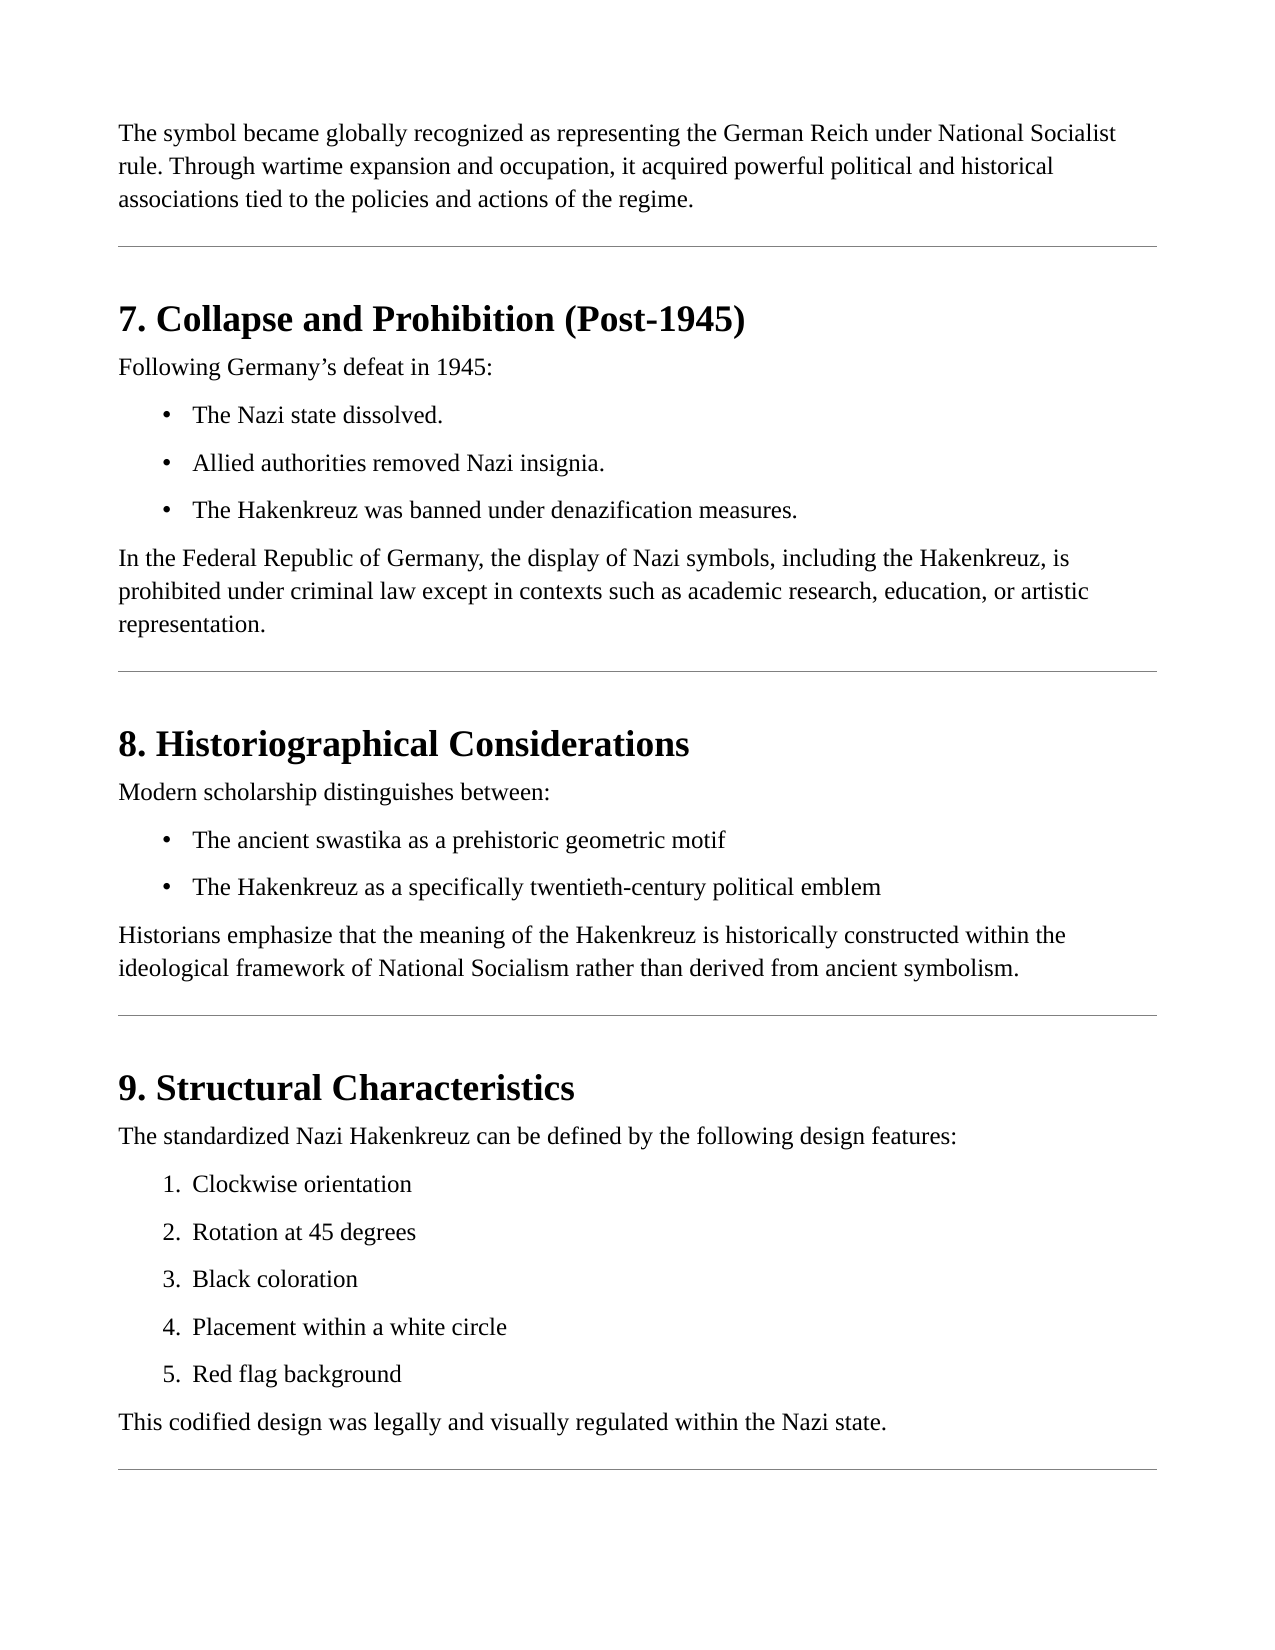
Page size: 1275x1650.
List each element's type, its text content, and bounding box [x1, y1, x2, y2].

list Black coloration [162, 1264, 1157, 1293]
text Following Germany’s defeat in 1945: [118, 352, 1157, 381]
text This codified design was legally and visually regulated within the Nazi state. [118, 1407, 1157, 1436]
text Historians emphasize that the meaning of the Hakenkreuz is historically constructed within the ideological framework of National Socialism rather than derived from ancient symbolism. [118, 920, 1157, 982]
subtitle 7. Collapse and Prohibition (Post-1945) [118, 297, 1157, 340]
subtitle 8. Historiographical Considerations [118, 722, 1157, 765]
list The Nazi state dissolved. [162, 400, 1157, 429]
list Red flag background [162, 1359, 1157, 1388]
list The ancient swastika as a prehistoric geometric motif [162, 825, 1157, 854]
text Modern scholarship distinguishes between: [118, 777, 1157, 806]
list Clockwise orientation [162, 1169, 1157, 1198]
list The Hakenkreuz was banned under denazification measures. [162, 495, 1157, 524]
list Allied authorities removed Nazi insignia. [162, 448, 1157, 476]
text In the Federal Republic of Germany, the display of Nazi symbols, including the Hakenkreuz, is prohibited under criminal law except in contexts such as academic research, education, or artistic representation. [118, 543, 1157, 638]
text The symbol became globally recognized as representing the German Reich under National Socialist rule. Through wartime expansion and occupation, it acquired powerful political and historical associations tied to the policies and actions of the regime. [118, 118, 1157, 213]
subtitle 9. Structural Characteristics [118, 1066, 1157, 1109]
list The Hakenkreuz as a specifically twentieth-century political emblem [162, 872, 1157, 901]
text The standardized Nazi Hakenkreuz can be defined by the following design features: [118, 1121, 1157, 1150]
list Placement within a white circle [162, 1312, 1157, 1341]
list Rotation at 45 degrees [162, 1217, 1157, 1245]
